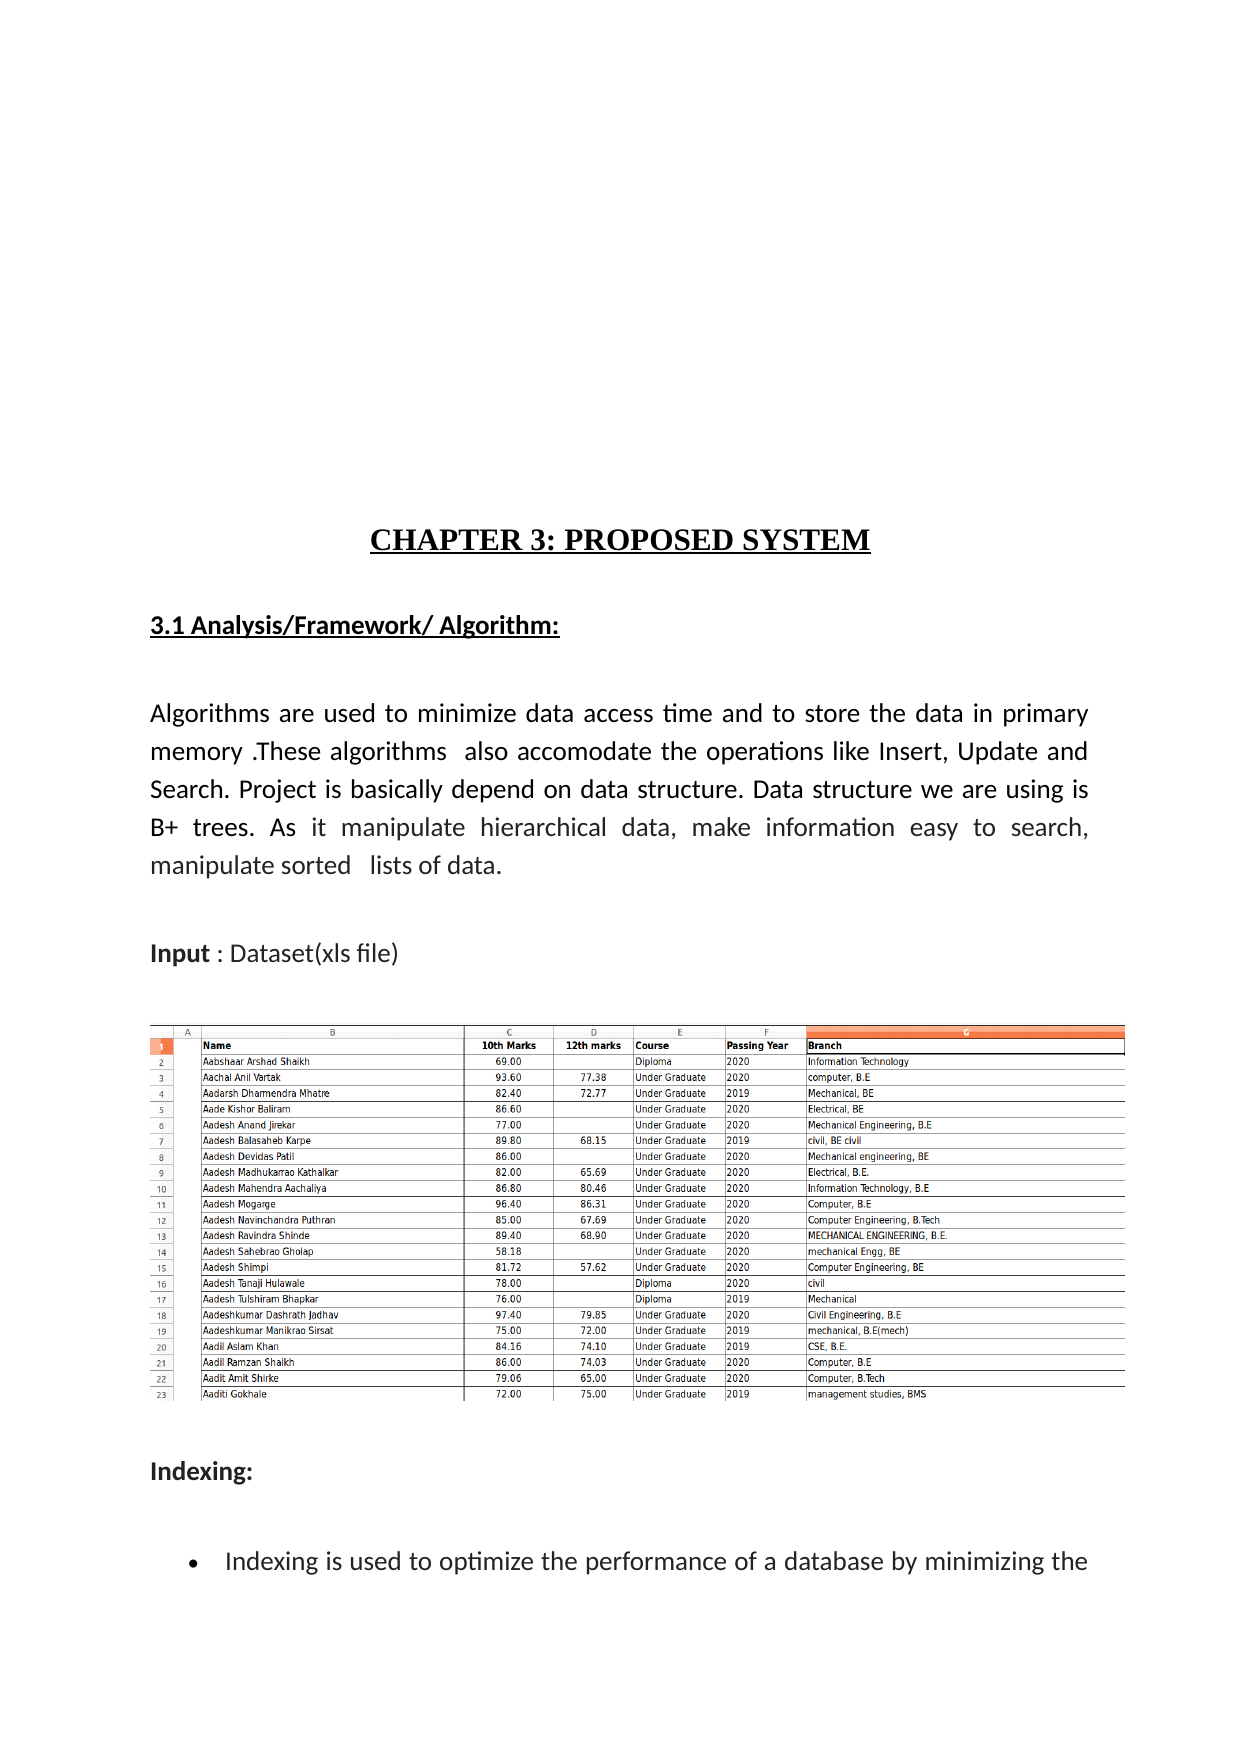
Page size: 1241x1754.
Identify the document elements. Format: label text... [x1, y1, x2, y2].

list Indexing is used to optimize the performance of a database by minimizing the [187, 1544, 1090, 1577]
text CHAPTER 3: proposed system [150, 521, 1090, 557]
text Algorithms are used to minimize data access time and to store the data in primary memory .These algorithms also accomodate the operations like Insert, Update and Search. Project is basically depend on data structure. Data structure we are using is B+ trees. As it manipulate hierarchical data, make information easy to search, manipulate sorted lists of data. [150, 696, 1090, 881]
text Indexing: [150, 1454, 1090, 1487]
text 3.1 Analysis/Framework/ Algorithm: [150, 608, 1090, 641]
text Input : Dataset(xls file) [150, 936, 1090, 969]
